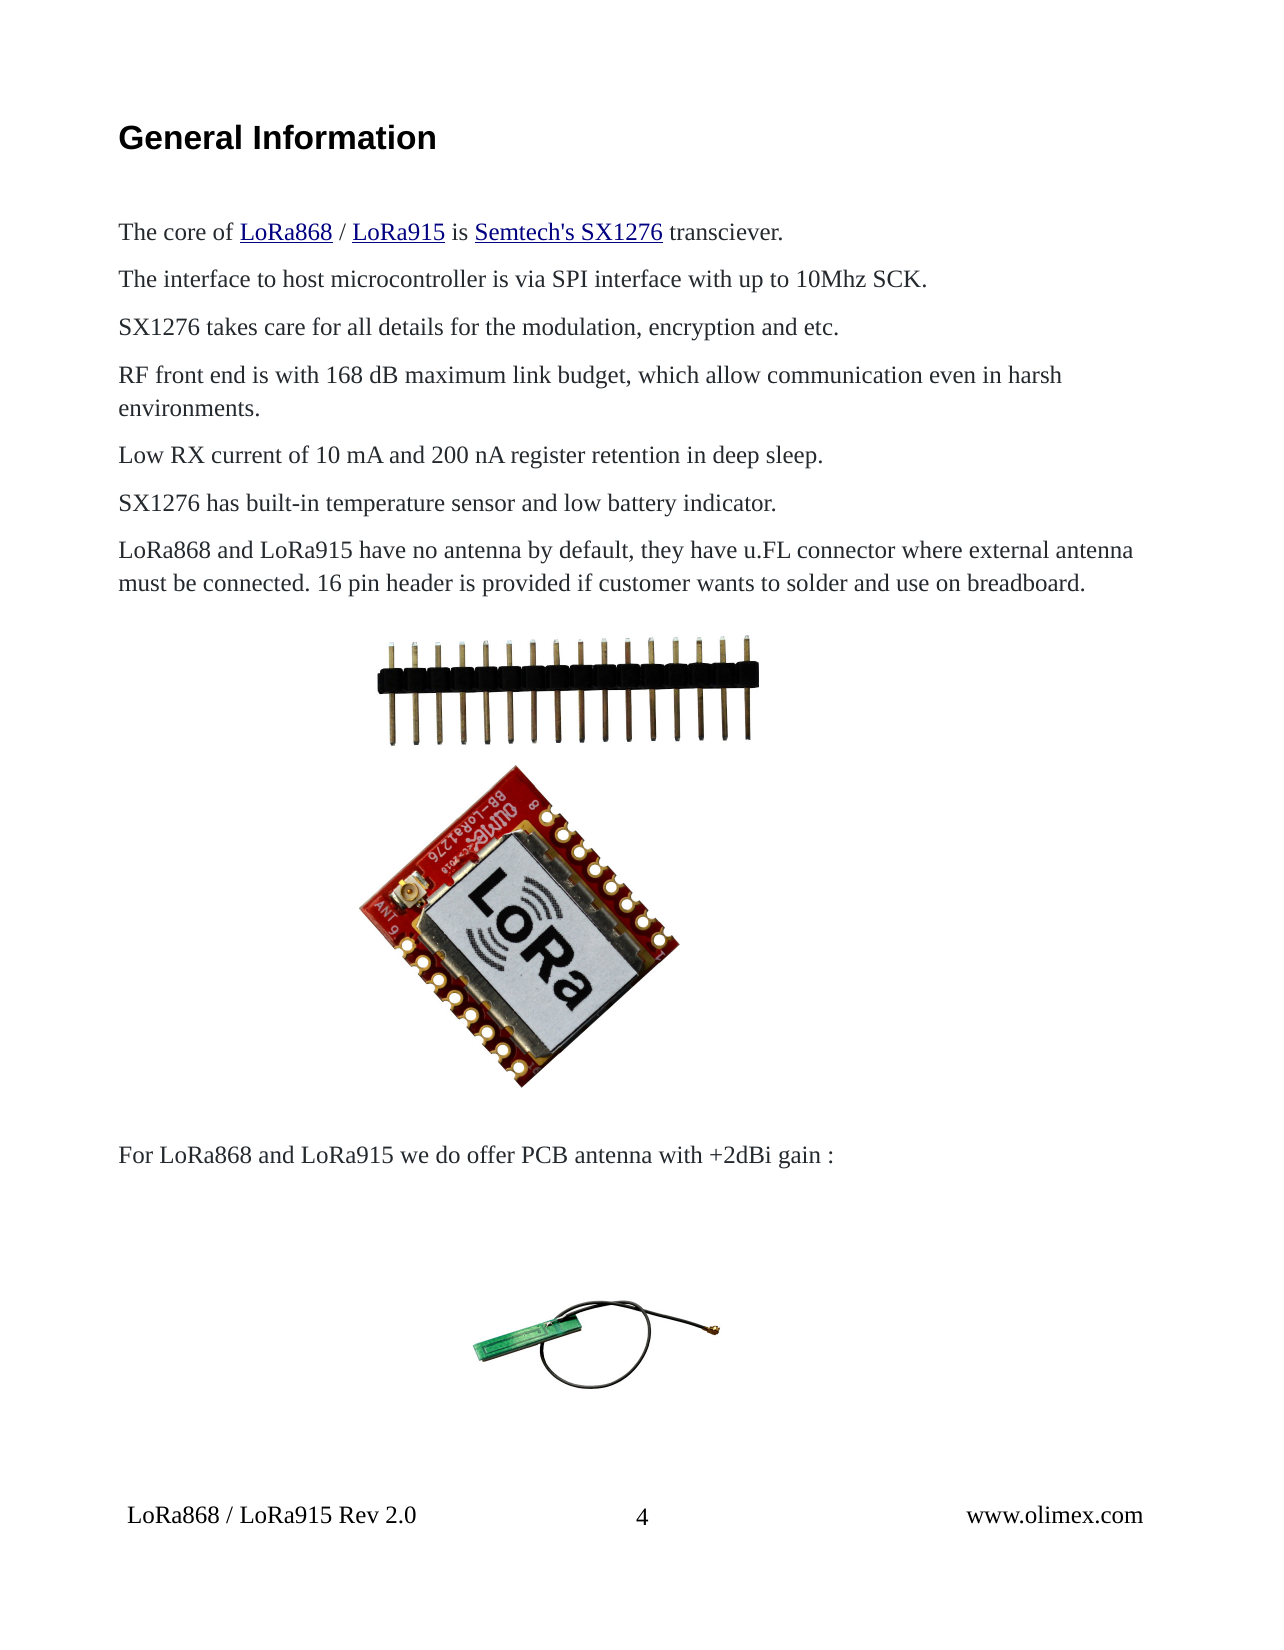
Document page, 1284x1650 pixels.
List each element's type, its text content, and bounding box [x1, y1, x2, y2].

subtitle General Information [118, 118, 1166, 157]
text SX1276 takes care for all details for the modulation, encryption and etc. [118, 312, 1166, 341]
text For LoRa868 and LoRa915 we do offer PCB antenna with +2dBi gain : [118, 1140, 1166, 1168]
text RF front end is with 168 dB maximum link budget, which allow communication even in harsh environments. [118, 360, 1166, 421]
text The interface to host microcontroller is via SPI interface with up to 10Mhz SCK. [118, 264, 1166, 293]
text Low RX current of 10 mA and 200 nA register retention in deep sleep. [118, 440, 1166, 469]
picture [460, 1209, 732, 1480]
picture [358, 635, 759, 1088]
text The core of LoRa868 / LoRa915 is Semtech's SX1276 transciever. [118, 217, 1166, 246]
text SX1276 has built-in temperature sensor and low battery indicator. [118, 488, 1166, 517]
text LoRa868 and LoRa915 have no antenna by default, they have u.FL connector where external antenna must be connected. 16 pin header is provided if customer wants to solder and use on breadboard. [118, 536, 1166, 597]
